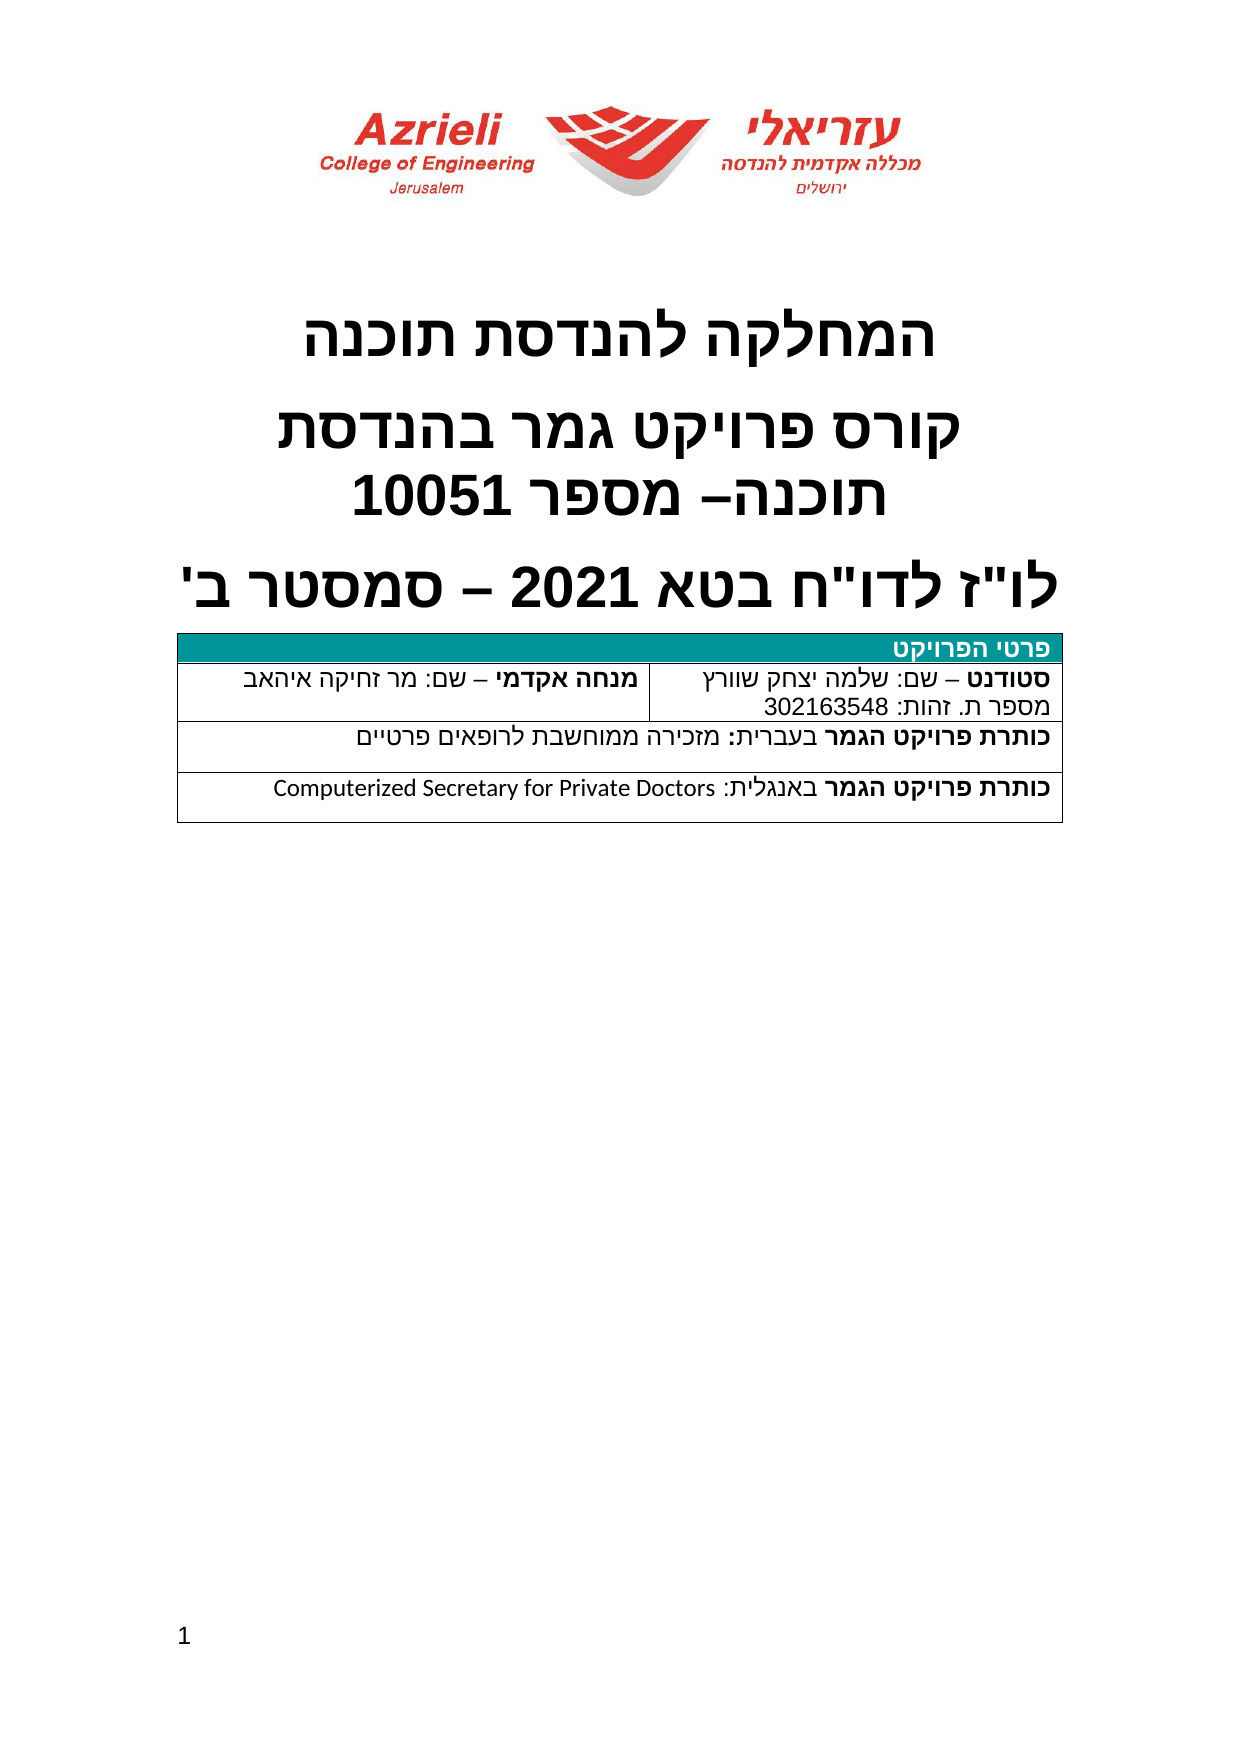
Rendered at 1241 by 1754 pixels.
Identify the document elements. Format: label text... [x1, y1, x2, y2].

table_header פרטי הפרויקט [178, 634, 1062, 662]
table_cell סטודנט – שם: שלמה יצחק שוורץ מספר ת. זהות: 302163548 [650, 664, 1062, 721]
title המחלקה להנדסת תוכנה [177, 302, 1063, 369]
title לו"ז לדו"ח בטא 2021 – סמסטר ב' [177, 553, 1063, 620]
table_cell כותרת פרויקט הגמר בעברית: מזכירה ממוחשבת לרופאים פרטיים [178, 722, 1062, 772]
title קורס פרויקט גמר בהנדסת תוכנה– מספר 10051 [177, 394, 1063, 528]
table_cell מנחה אקדמי – שם: מר זחיקה איהאב [178, 664, 649, 721]
table_cell כותרת פרויקט הגמר באנגלית: Computerized Secretary for Private Doctors [178, 773, 1062, 822]
picture [42, 44, 1199, 221]
